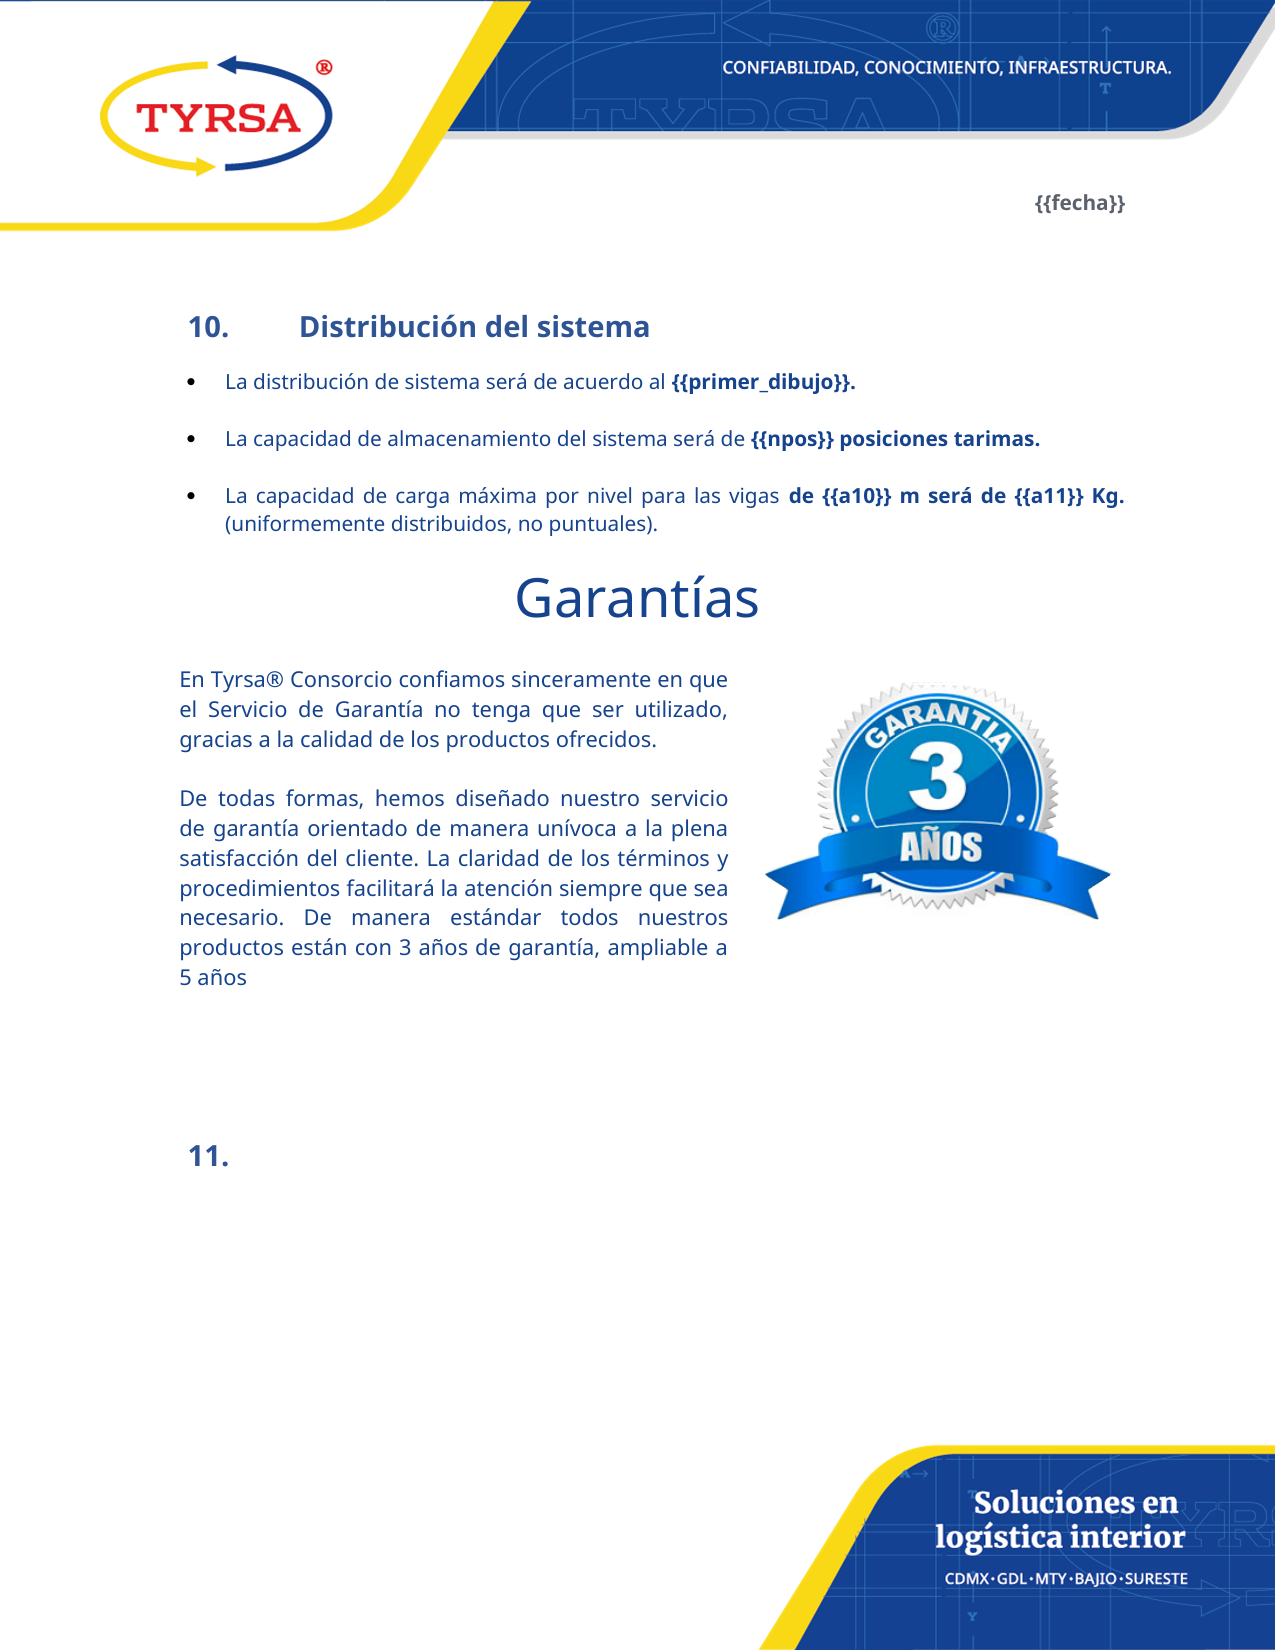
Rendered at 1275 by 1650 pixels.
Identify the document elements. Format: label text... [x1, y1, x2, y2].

list La distribución de sistema será de acuerdo al {{primer_dibujo}}. [187, 367, 1125, 395]
list La capacidad de carga máxima por nivel para las vigas de {{a10}} m será de {{a11}} Kg. (uniformemente distribuidos, no puntuales). [187, 481, 1125, 538]
table_header En Tyrsa® Consorcio confiamos sinceramente en que el Servicio de Garantía no tenga que ser utilizado, gracias a la calidad de los productos ofrecidos. De todas formas, hemos diseñado nuestro servicio de garantía orientado de manera unívoca a la plena satisfacción del cliente. La claridad de los términos y procedimientos facilitará la atención siempre que sea necesario. De manera estándar todos nuestros productos están con 3 años de garantía, ampliable a 5 años [168, 664, 740, 1022]
table_header [740, 664, 1114, 1022]
text Garantías [150, 559, 1125, 633]
list Distribución del sistema [187, 306, 1125, 346]
list La capacidad de almacenamiento del sistema será de {{npos}} posiciones tarimas. [187, 424, 1125, 452]
table_header [139, 664, 168, 1022]
